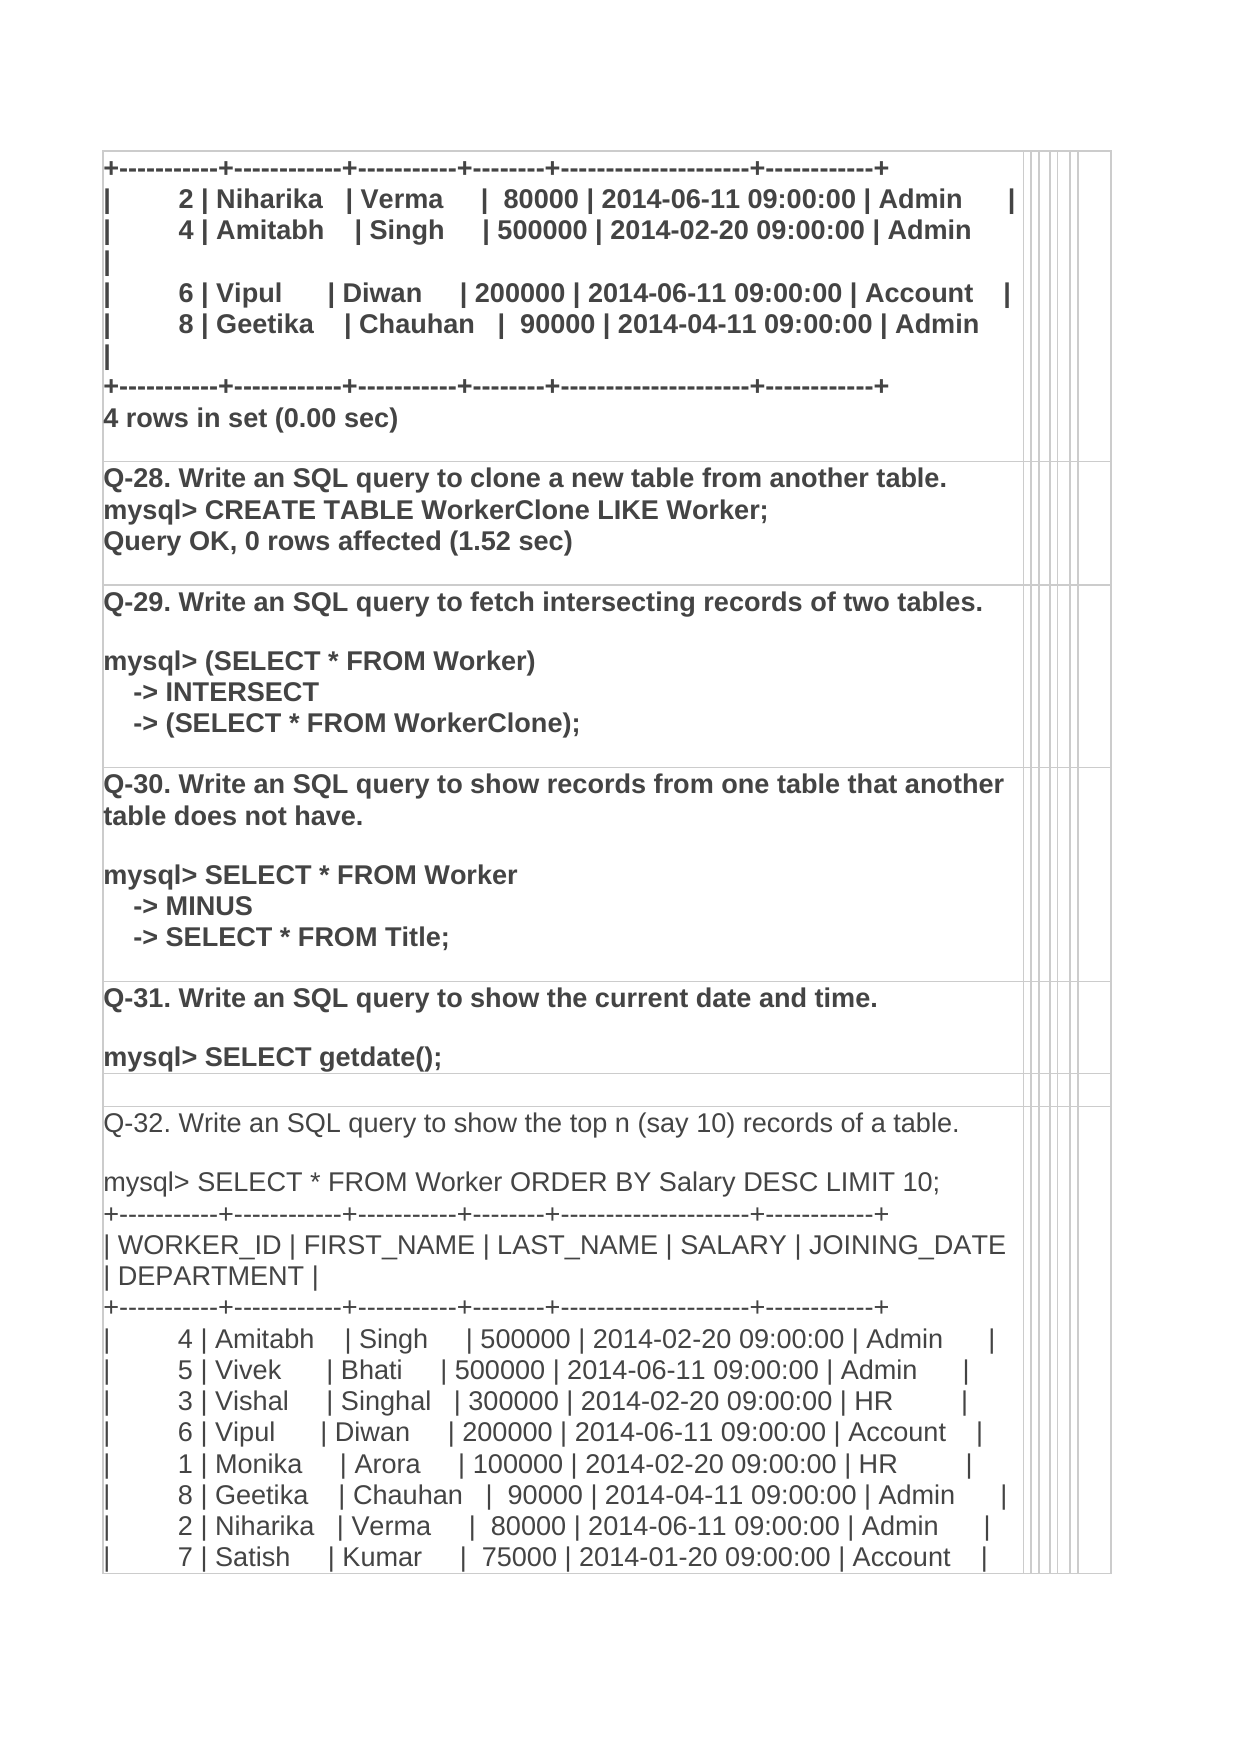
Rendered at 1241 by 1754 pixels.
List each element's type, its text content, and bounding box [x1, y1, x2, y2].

table_cell [1058, 1107, 1069, 1573]
table_cell [1051, 768, 1057, 981]
table_cell [1051, 586, 1057, 767]
table_cell [1058, 982, 1069, 1073]
table_cell [1024, 1074, 1030, 1106]
table_cell [1058, 768, 1069, 981]
table_cell [1032, 1107, 1038, 1573]
table_cell [1032, 1074, 1038, 1106]
table_cell [1058, 586, 1069, 767]
table_cell [1051, 462, 1057, 584]
table_cell [1071, 152, 1077, 461]
table_cell [1032, 586, 1038, 767]
table_cell [1040, 586, 1049, 767]
table_cell Q-28. Write an SQL query to clone a new table from another table. mysql> CREATE TABLE WorkerClone LIKE Worker; Query OK, 0 rows affected (1.52 sec) [104, 462, 1023, 584]
table_cell [1051, 982, 1057, 1073]
table_cell [1040, 1107, 1049, 1573]
table_cell [1024, 462, 1030, 584]
table_cell Q-31. Write an SQL query to show the current date and time. mysql> SELECT getdate(); [104, 982, 1023, 1073]
table_cell [1071, 586, 1077, 767]
table_cell [1024, 152, 1030, 461]
table_cell [1051, 1107, 1057, 1573]
table_cell [1040, 462, 1049, 584]
table_cell [1032, 462, 1038, 584]
table_cell [1051, 1074, 1057, 1106]
table_cell Q-30. Write an SQL query to show records from one table that another table does not have. mysql> SELECT * FROM Worker -> MINUS -> SELECT * FROM Title; [104, 768, 1023, 981]
table_cell [1040, 152, 1049, 461]
table_cell [1071, 768, 1077, 981]
table_cell [1079, 152, 1110, 461]
table_cell +-----------+------------+-----------+--------+---------------------+------------+ | 2 | Niharika | Verma | 80000 | 2014-06-11 09:00:00 | Admin | | 4 | Amitabh | Singh | 500000 | 2014-02-20 09:00:00 | Admin | | 6 | Vipul | Diwan | 200000 | 2014-06-11 09:00:00 | Account | | 8 | Geetika | Chauhan | 90000 | 2014-04-11 09:00:00 | Admin | +-----------+------------+-----------+--------+---------------------+------------+ 4 rows in set (0.00 sec) [104, 152, 1023, 461]
table_cell [1024, 982, 1030, 1073]
table_cell [1058, 462, 1069, 584]
table_cell [1079, 586, 1110, 767]
table_cell [1032, 152, 1038, 461]
table_cell [1024, 586, 1030, 767]
table_cell [1079, 768, 1110, 981]
table_cell [1040, 982, 1049, 1073]
table_cell [1079, 462, 1110, 584]
table_cell [1079, 1107, 1110, 1573]
table_cell [1071, 1074, 1077, 1106]
table_cell [1058, 1074, 1069, 1106]
table_cell [1071, 462, 1077, 584]
table_cell [1032, 982, 1038, 1073]
table_cell [1071, 1107, 1077, 1573]
table_cell Q-32. Write an SQL query to show the top n (say 10) records of a table. mysql> SELECT * FROM Worker ORDER BY Salary DESC LIMIT 10; +-----------+------------+-----------+--------+---------------------+------------+ | WORKER_ID | FIRST_NAME | LAST_NAME | SALARY | JOINING_DATE | DEPARTMENT | +-----------+------------+-----------+--------+---------------------+------------+ | 4 | Amitabh | Singh | 500000 | 2014-02-20 09:00:00 | Admin | | 5 | Vivek | Bhati | 500000 | 2014-06-11 09:00:00 | Admin | | 3 | Vishal | Singhal | 300000 | 2014-02-20 09:00:00 | HR | | 6 | Vipul | Diwan | 200000 | 2014-06-11 09:00:00 | Account | | 1 | Monika | Arora | 100000 | 2014-02-20 09:00:00 | HR | | 8 | Geetika | Chauhan | 90000 | 2014-04-11 09:00:00 | Admin | | 2 | Niharika | Verma | 80000 | 2014-06-11 09:00:00 | Admin | | 7 | Satish | Kumar | 75000 | 2014-01-20 09:00:00 | Account | [104, 1107, 1023, 1573]
table_cell [1032, 768, 1038, 981]
table_cell [104, 1074, 1023, 1106]
table_cell [1051, 152, 1057, 461]
table_cell [1024, 768, 1030, 981]
table_cell [1079, 982, 1110, 1073]
table_cell [1071, 982, 1077, 1073]
table_cell [1040, 768, 1049, 981]
table_cell [1040, 1074, 1049, 1106]
table_cell [1024, 1107, 1030, 1573]
table_cell [1058, 152, 1069, 461]
table_cell [1079, 1074, 1110, 1106]
table_cell Q-29. Write an SQL query to fetch intersecting records of two tables. mysql> (SELECT * FROM Worker) -> INTERSECT -> (SELECT * FROM WorkerClone); [104, 586, 1023, 767]
